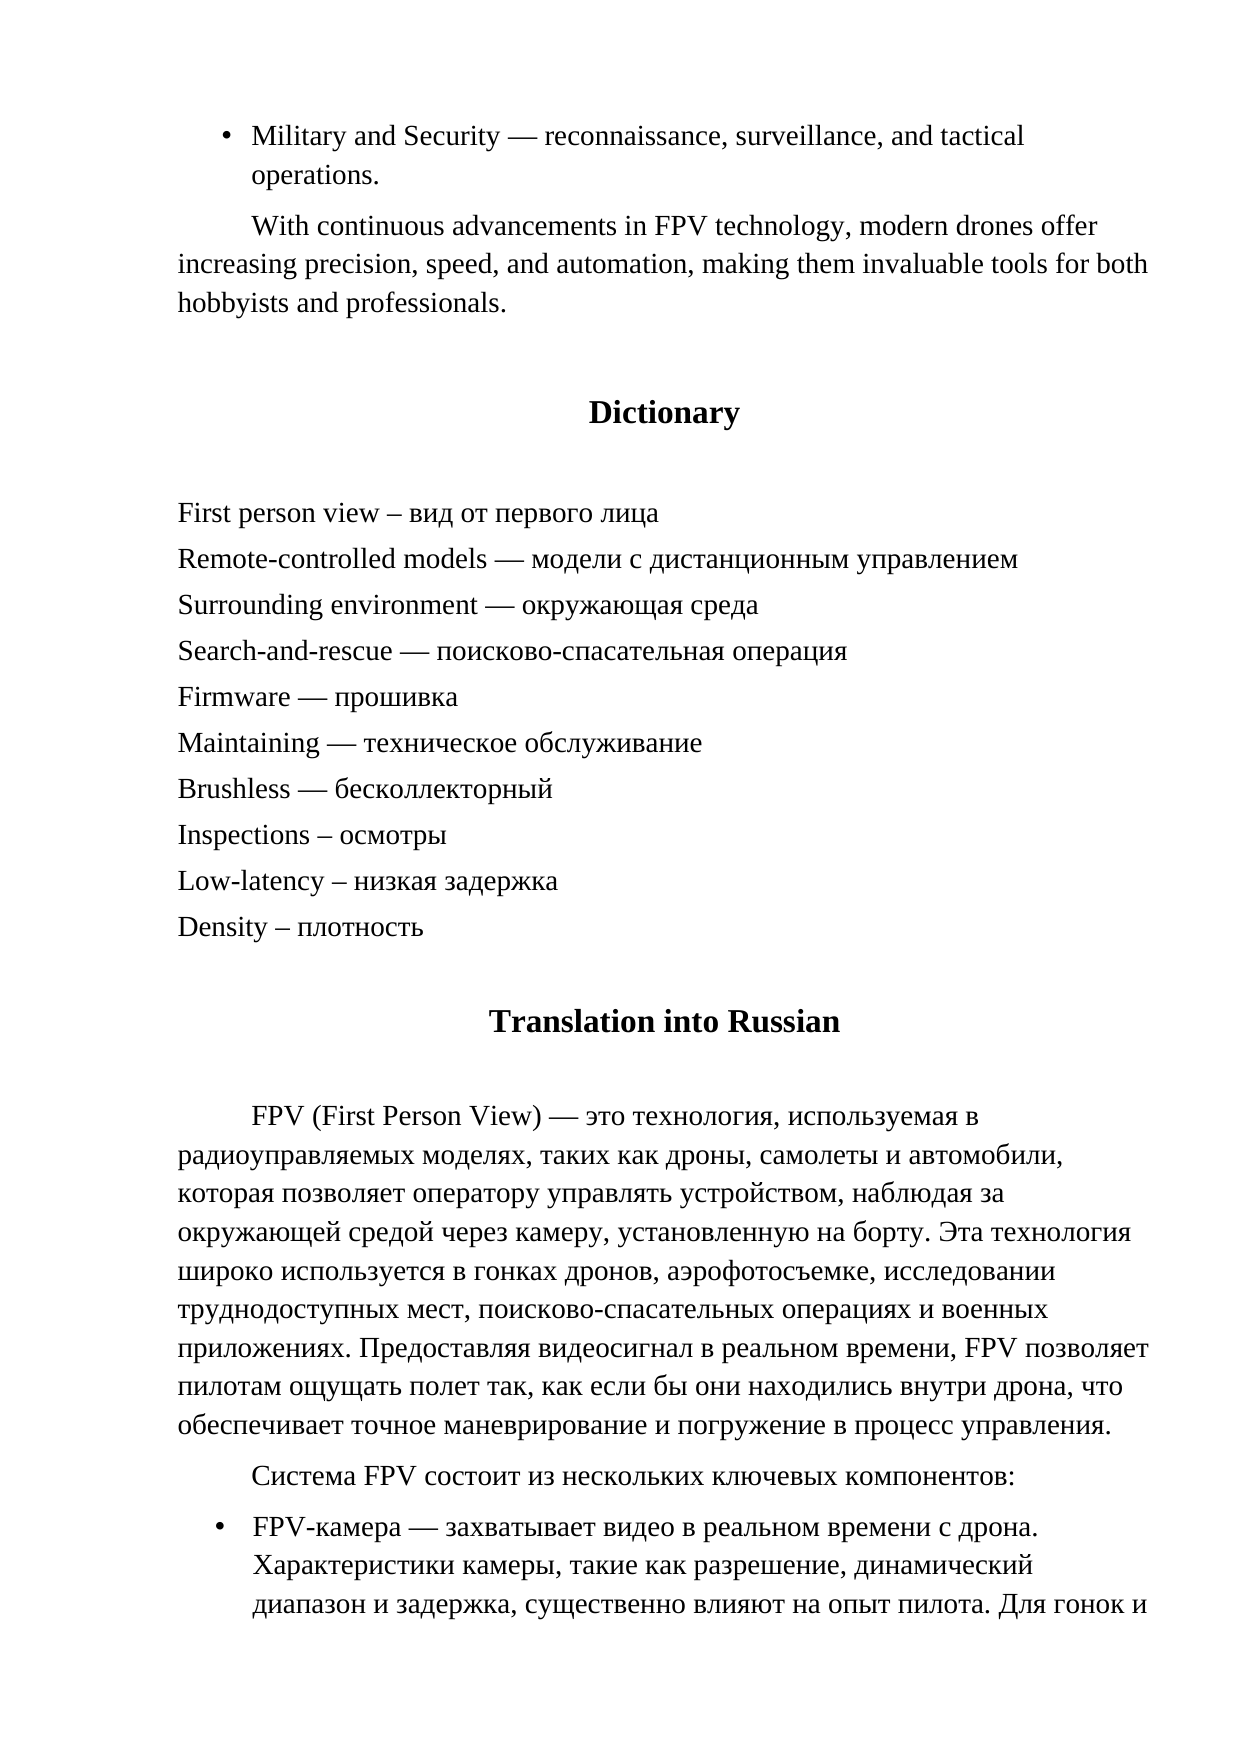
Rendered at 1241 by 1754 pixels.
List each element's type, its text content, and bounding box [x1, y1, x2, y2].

list FPV-камера — захватывает видео в реальном времени с дрона. Характеристики камеры, такие как разрешение, динамический диапазон и задержка, существенно влияют на опыт пилота. Для гонок и [215, 1509, 1152, 1619]
text Search-and-rescue — поисково-спасательная операция [177, 633, 1152, 667]
text Inspections – осмотры [177, 817, 1152, 851]
text Maintaining — техническое обслуживание [177, 725, 1152, 759]
list Military and Security — reconnaissance, surveillance, and tactical operations. [222, 118, 1152, 190]
text First person view – вид от первого лица [177, 495, 1152, 529]
text Dictionary [177, 392, 1152, 431]
text Remote-controlled models — модели с дистанционным управлением [177, 541, 1152, 575]
text Translation into Russian [177, 1002, 1152, 1040]
text Brushless — бесколлекторный [177, 771, 1152, 805]
text With continuous advancements in FPV technology, modern drones offer increasing precision, speed, and automation, making them invaluable tools for both hobbyists and professionals. [177, 208, 1152, 318]
text Система FPV состоит из нескольких ключевых компонентов: [177, 1458, 1152, 1491]
text Density – плотность [177, 909, 1152, 943]
text Surrounding environment — окружающая среда [177, 587, 1152, 621]
text Firmware — прошивка [177, 679, 1152, 713]
text FPV (First Person View) — это технология, используемая в радиоуправляемых моделях, таких как дроны, самолеты и автомобили, которая позволяет оператору управлять устройством, наблюдая за окружающей средой через камеру, установленную на борту. Эта технология широко используется в гонках дронов, аэрофотосъемке, исследовании труднодоступных мест, поисково-спасательных операциях и военных приложениях. Предоставляя видеосигнал в реальном времени, FPV позволяет пилотам ощущать полет так, как если бы они находились внутри дрона, что обеспечивает точное маневрирование и погружение в процесс управления. [177, 1098, 1152, 1440]
text Low-latency – низкая задержка [177, 863, 1152, 897]
